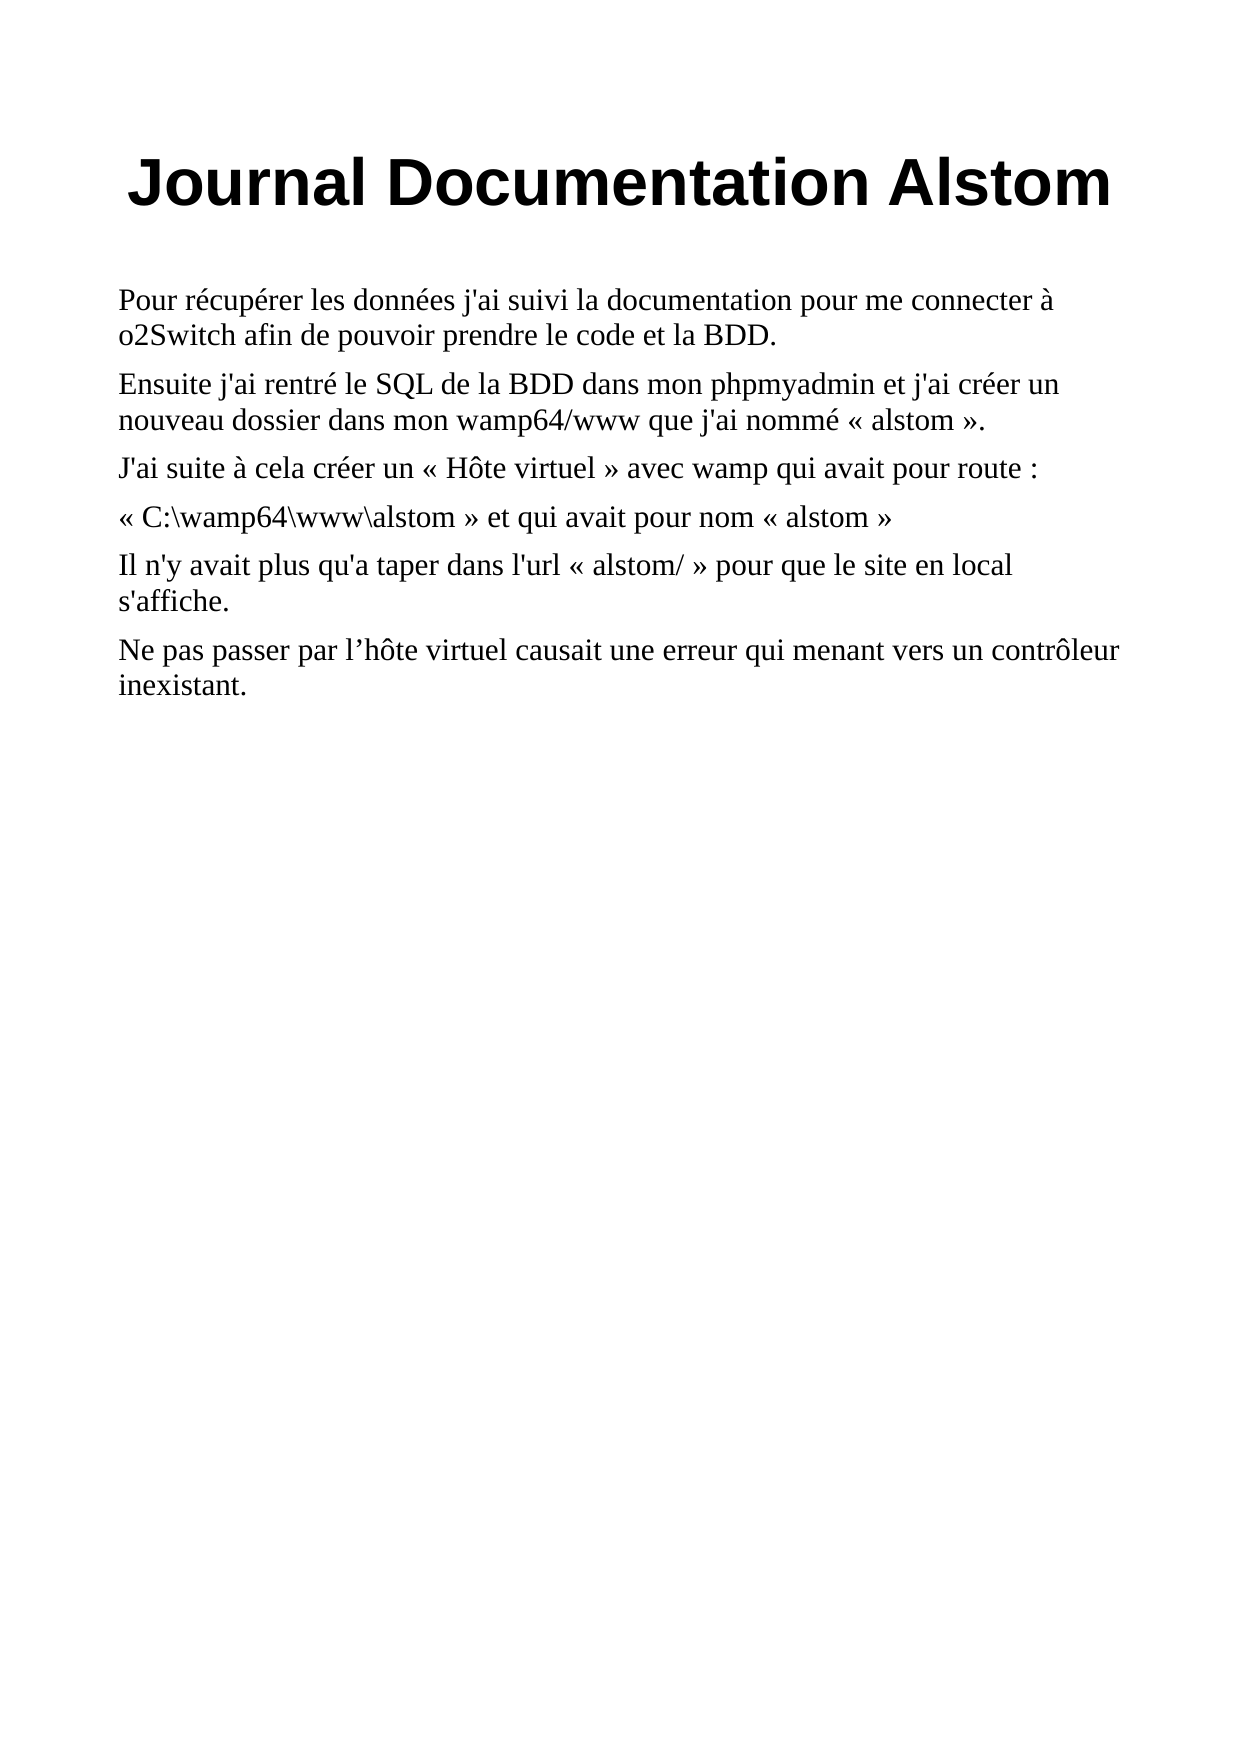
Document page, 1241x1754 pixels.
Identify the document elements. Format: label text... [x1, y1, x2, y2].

text Ensuite j'ai rentré le SQL de la BDD dans mon phpmyadmin et j'ai créer un nouveau dossier dans mon wamp64/www que j'ai nommé « alstom ». [118, 365, 1122, 437]
subtitle Journal Documentation Alstom [118, 143, 1122, 220]
text J'ai suite à cela créer un « Hôte virtuel » avec wamp qui avait pour route : [118, 449, 1122, 485]
text « C:\wamp64\www\alstom » et qui avait pour nom « alstom » [118, 498, 1122, 534]
text Il n'y avait plus qu'a taper dans l'url « alstom/ » pour que le site en local s'affiche. [118, 546, 1122, 618]
text Pour récupérer les données j'ai suivi la documentation pour me connecter à o2Switch afin de pouvoir prendre le code et la BDD. [118, 281, 1122, 353]
text Ne pas passer par l’hôte virtuel causait une erreur qui menant vers un contrôleur inexistant. [118, 631, 1122, 703]
